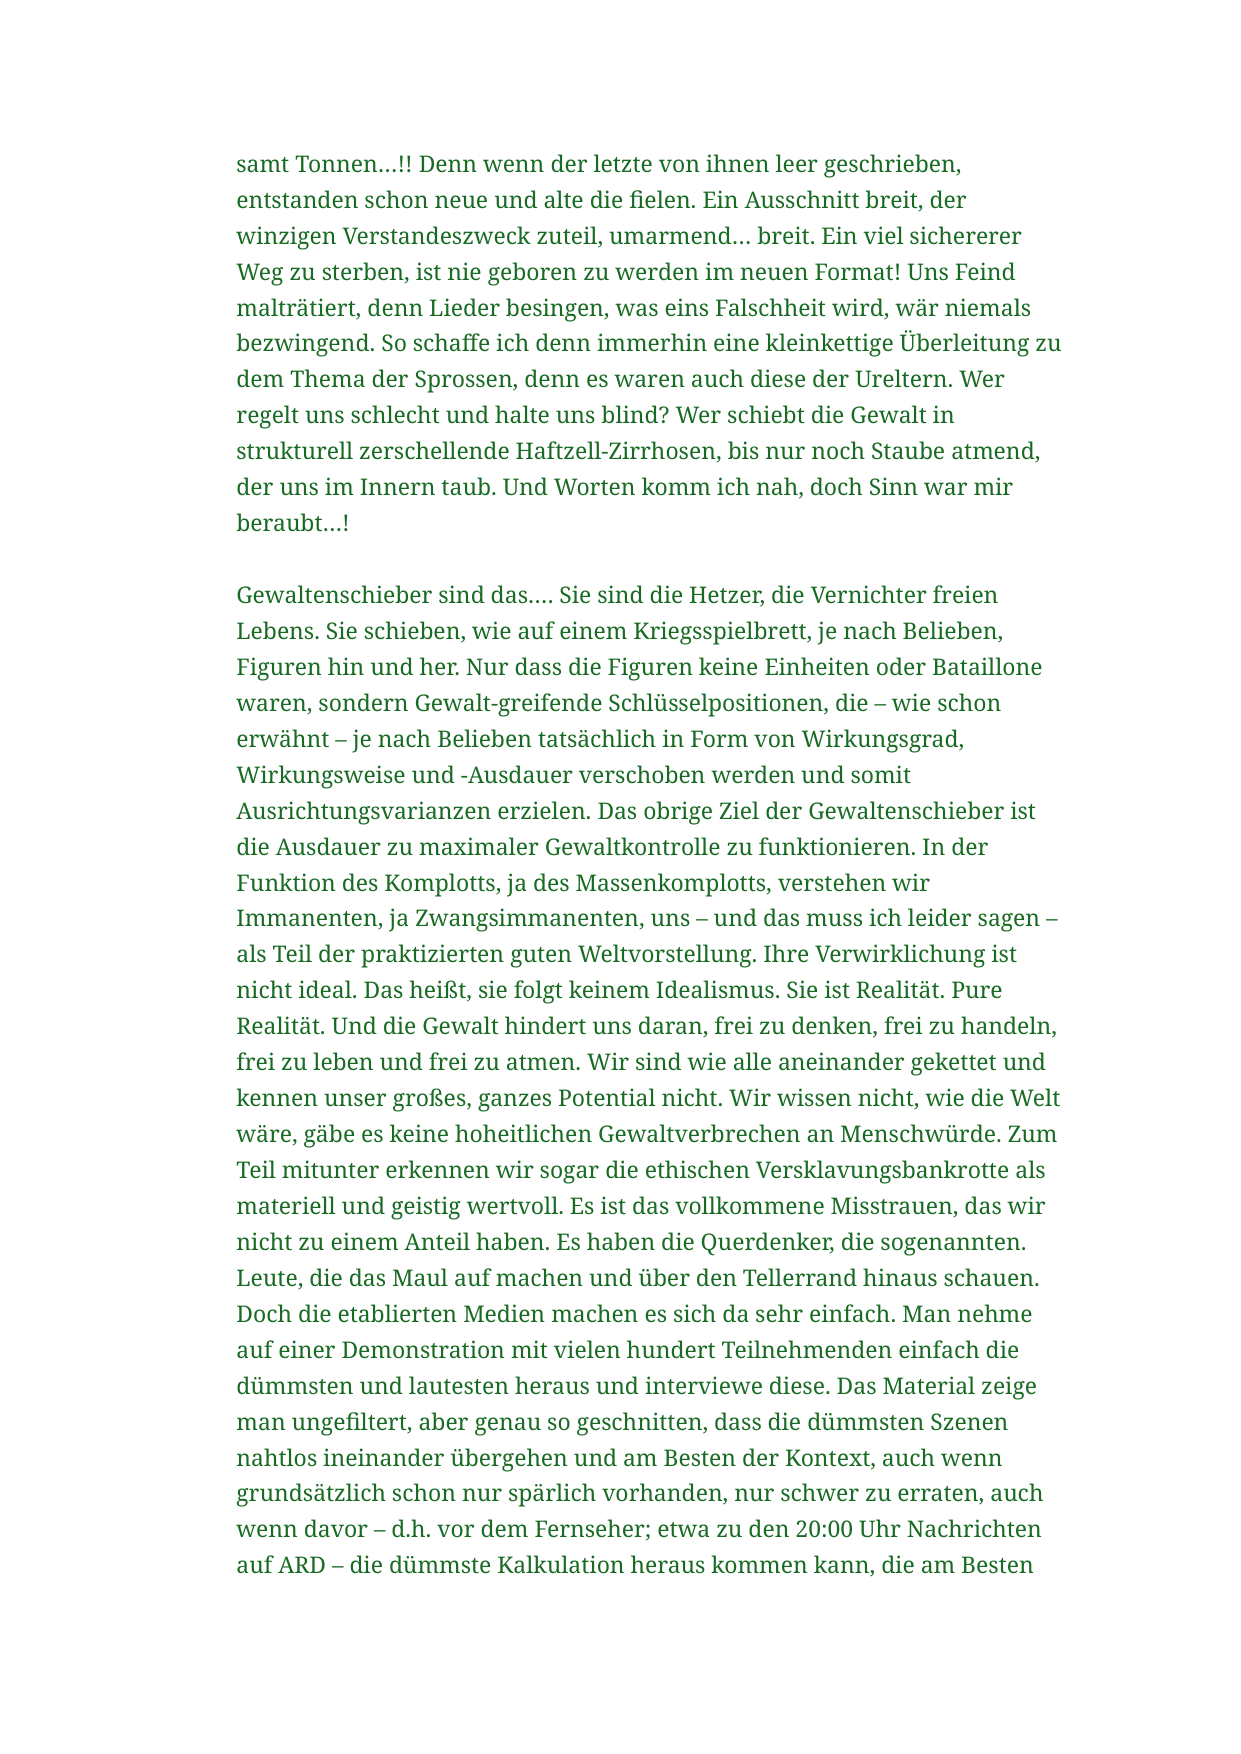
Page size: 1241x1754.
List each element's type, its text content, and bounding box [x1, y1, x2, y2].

text samt Tonnen…!! Denn wenn der letzte von ihnen leer geschrieben, entstanden schon neue und alte die fielen. Ein Ausschnitt breit, der winzigen Verstandeszweck zuteil, umarmend… breit. Ein viel sichererer Weg zu sterben, ist nie geboren zu werden im neuen Format! Uns Feind malträtiert, denn Lieder besingen, was eins Falschheit wird, wär niemals bezwingend. So schaffe ich denn immerhin eine kleinkettige Überleitung zu dem Thema der Sprossen, denn es waren auch diese der Ureltern. Wer regelt uns schlecht und halte uns blind? Wer schiebt die Gewalt in strukturell zerschellende Haftzell-Zirrhosen, bis nur noch Staube atmend, der uns im Innern taub. Und Worten komm ich nah, doch Sinn war mir beraubt…! [236, 148, 1063, 538]
text Gewaltenschieber sind das…. Sie sind die Hetzer, die Vernichter freien Lebens. Sie schieben, wie auf einem Kriegsspielbrett, je nach Belieben, Figuren hin und her. Nur dass die Figuren keine Einheiten oder Bataillone waren, sondern Gewalt-greifende Schlüsselpositionen, die – wie schon erwähnt – je nach Belieben tatsächlich in Form von Wirkungsgrad, Wirkungsweise und -Ausdauer verschoben werden und somit Ausrichtungsvarianzen erzielen. Das obrige Ziel der Gewaltenschieber ist die Ausdauer zu maximaler Gewaltkontrolle zu funktionieren. In der Funktion des Komplotts, ja des Massenkomplotts, verstehen wir Immanenten, ja Zwangsimmanenten, uns – und das muss ich leider sagen – als Teil der praktizierten guten Weltvorstellung. Ihre Verwirklichung ist nicht ideal. Das heißt, sie folgt keinem Idealismus. Sie ist Realität. Pure Realität. Und die Gewalt hindert uns daran, frei zu denken, frei zu handeln, frei zu leben und frei zu atmen. Wir sind wie alle aneinander gekettet und kennen unser großes, ganzes Potential nicht. Wir wissen nicht, wie die Welt wäre, gäbe es keine hoheitlichen Gewaltverbrechen an Menschwürde. Zum Teil mitunter erkennen wir sogar die ethischen Versklavungsbankrotte als materiell und geistig wertvoll. Es ist das vollkommene Misstrauen, das wir nicht zu einem Anteil haben. Es haben die Querdenker, die sogenannten. Leute, die das Maul auf machen und über den Tellerrand hinaus schauen. Doch die etablierten Medien machen es sich da sehr einfach. Man nehme auf einer Demonstration mit vielen hundert Teilnehmenden einfach die dümmsten und lautesten heraus und interviewe diese. Das Material zeige man ungefiltert, aber genau so geschnitten, dass die dümmsten Szenen nahtlos ineinander übergehen und am Besten der Kontext, auch wenn grundsätzlich schon nur spärlich vorhanden, nur schwer zu erraten, auch wenn davor – d.h. vor dem Fernseher; etwa zu den 20:00 Uhr Nachrichten auf ARD – die dümmste Kalkulation heraus kommen kann, die am Besten [236, 579, 1063, 1581]
